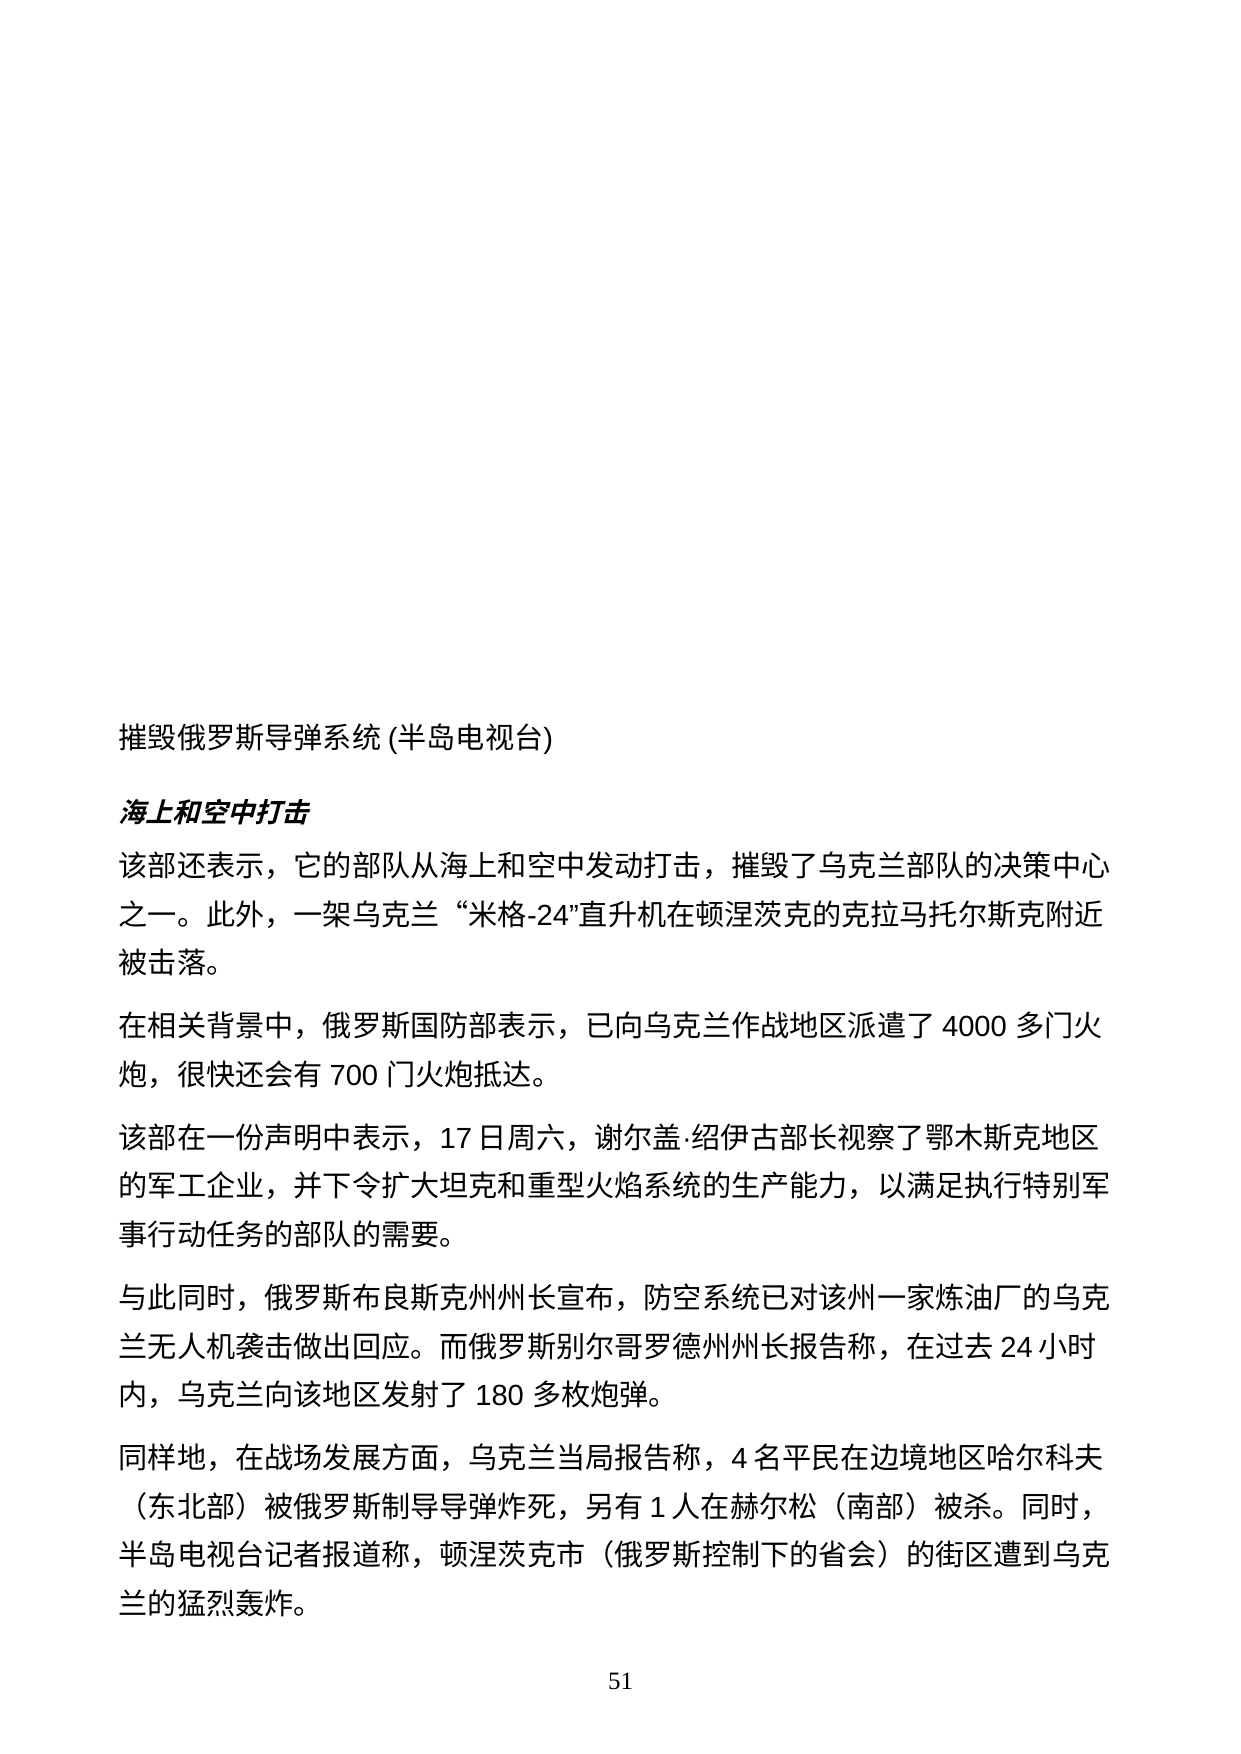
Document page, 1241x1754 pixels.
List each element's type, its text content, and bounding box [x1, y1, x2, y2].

text 在相关背景中，俄罗斯国防部表示，已向乌克兰作战地区派遣了 4000 多门火炮，很快还会有 700 门火炮抵达。 [118, 1003, 1122, 1093]
text 该部还表示，它的部队从海上和空中发动打击，摧毁了乌克兰部队的决策中心之一。此外，一架乌克兰“米格-24”直升机在顿涅茨克的克拉马托尔斯克附近被击落。 [118, 842, 1122, 982]
subtitle 海上和空中打击 [118, 791, 1122, 830]
text 摧毁俄罗斯导弹系统 (半岛电视台) [118, 118, 1122, 757]
text 与此同时，俄罗斯布良斯克州州长宣布，防空系统已对该州一家炼油厂的乌克兰无人机袭击做出回应。而俄罗斯别尔哥罗德州州长报告称，在过去 24小时内，乌克兰向该地区发射了 180 多枚炮弹。 [118, 1274, 1122, 1414]
text 同样地，在战场发展方面，乌克兰当局报告称，4名平民在边境地区哈尔科夫（东北部）被俄罗斯制导导弹炸死，另有1人在赫尔松（南部）被杀。同时，半岛电视台记者报道称，顿涅茨克市（俄罗斯控制下的省会）的街区遭到乌克兰的猛烈轰炸。 [118, 1435, 1122, 1623]
text 该部在一份声明中表示，17日周六，谢尔盖·绍伊古部长视察了鄂木斯克地区的军工企业，并下令扩大坦克和重型火焰系统的生产能力，以满足执行特别军事行动任务的部队的需要。 [118, 1114, 1122, 1254]
